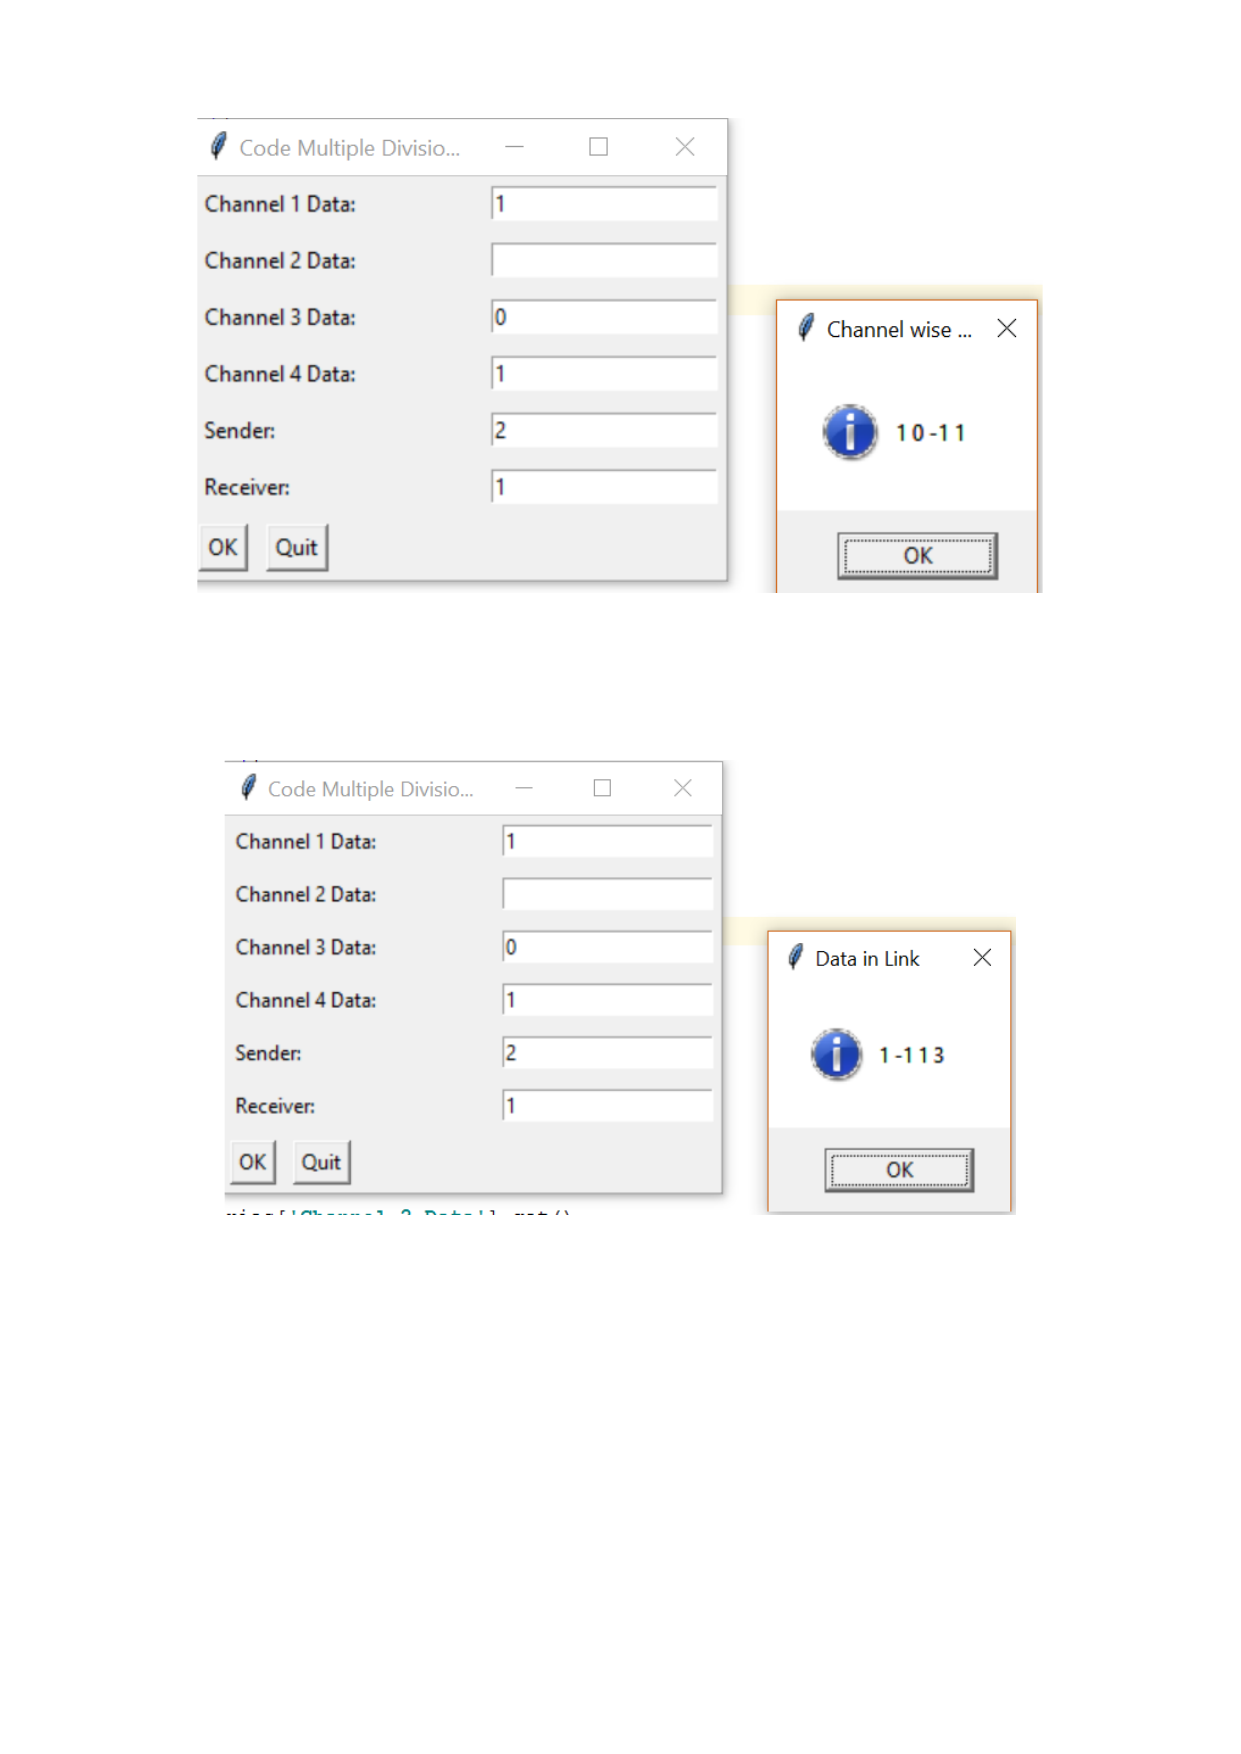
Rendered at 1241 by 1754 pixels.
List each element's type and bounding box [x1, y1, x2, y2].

picture [197, 118, 1043, 593]
picture [224, 760, 1016, 1215]
